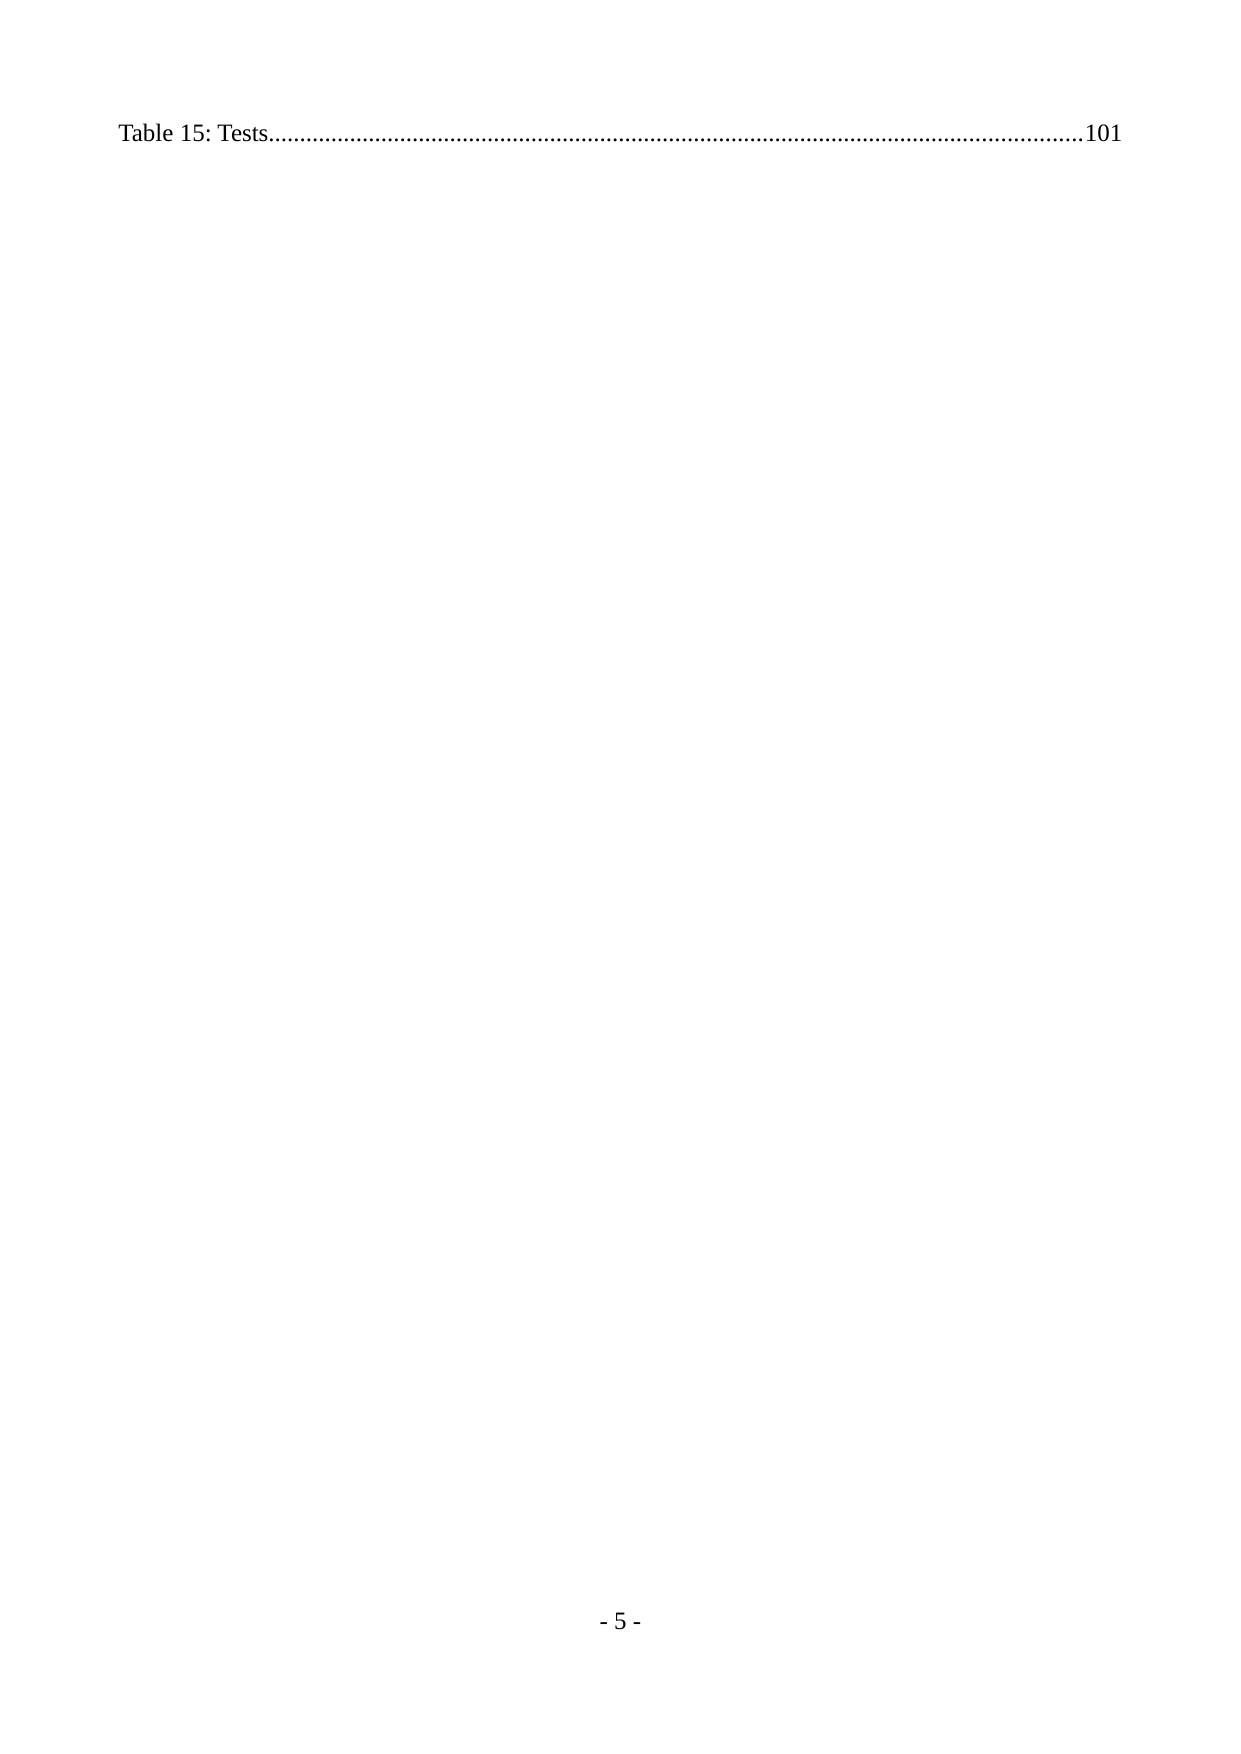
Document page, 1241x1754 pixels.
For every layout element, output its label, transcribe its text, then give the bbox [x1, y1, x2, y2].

text Table 15: Tests 101 [118, 118, 1122, 147]
